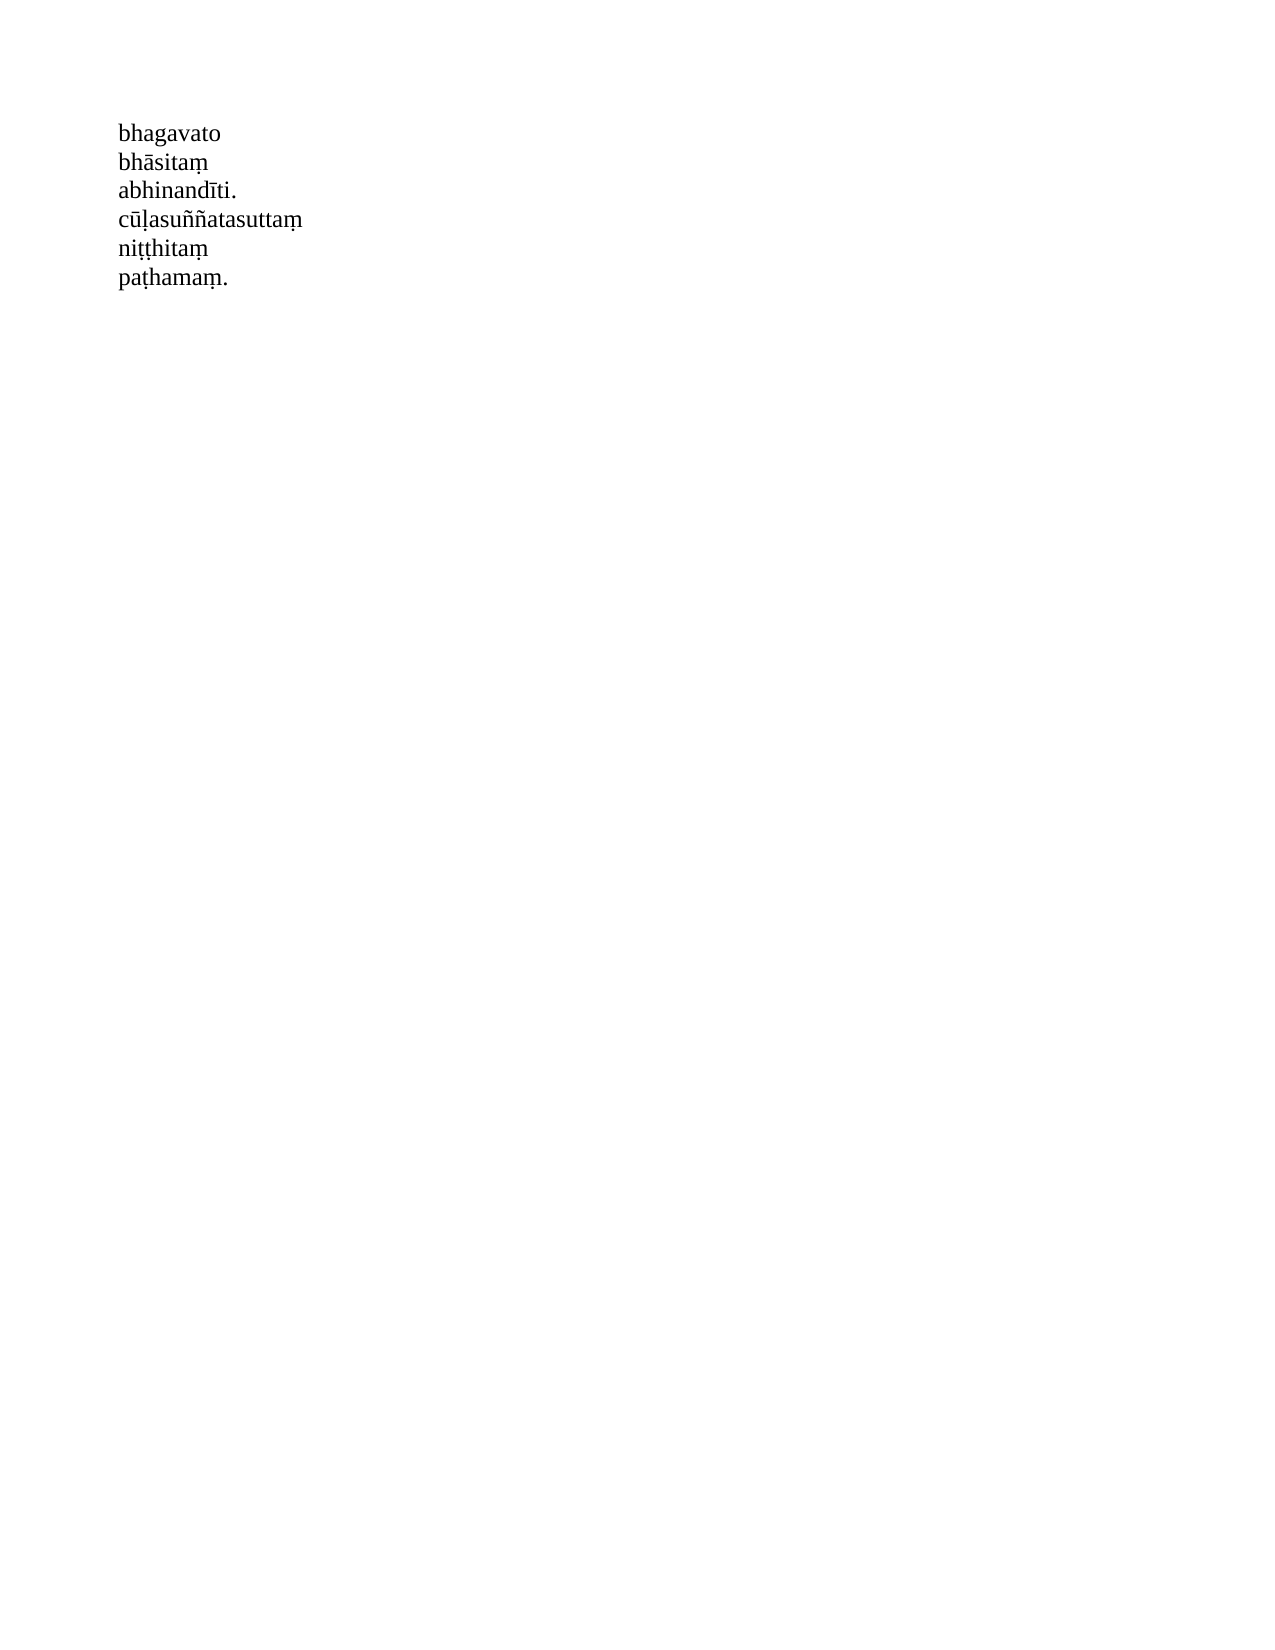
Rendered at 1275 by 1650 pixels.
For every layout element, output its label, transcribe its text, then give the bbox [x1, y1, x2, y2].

text bhāsitaṃ [118, 147, 1157, 176]
text niṭṭhitaṃ [118, 233, 1157, 262]
text abhinandīti. [118, 176, 1157, 204]
text bhagavato [118, 118, 1157, 147]
text cūḷasuññatasuttaṃ [118, 204, 1157, 233]
text paṭhamaṃ. [118, 262, 1157, 291]
